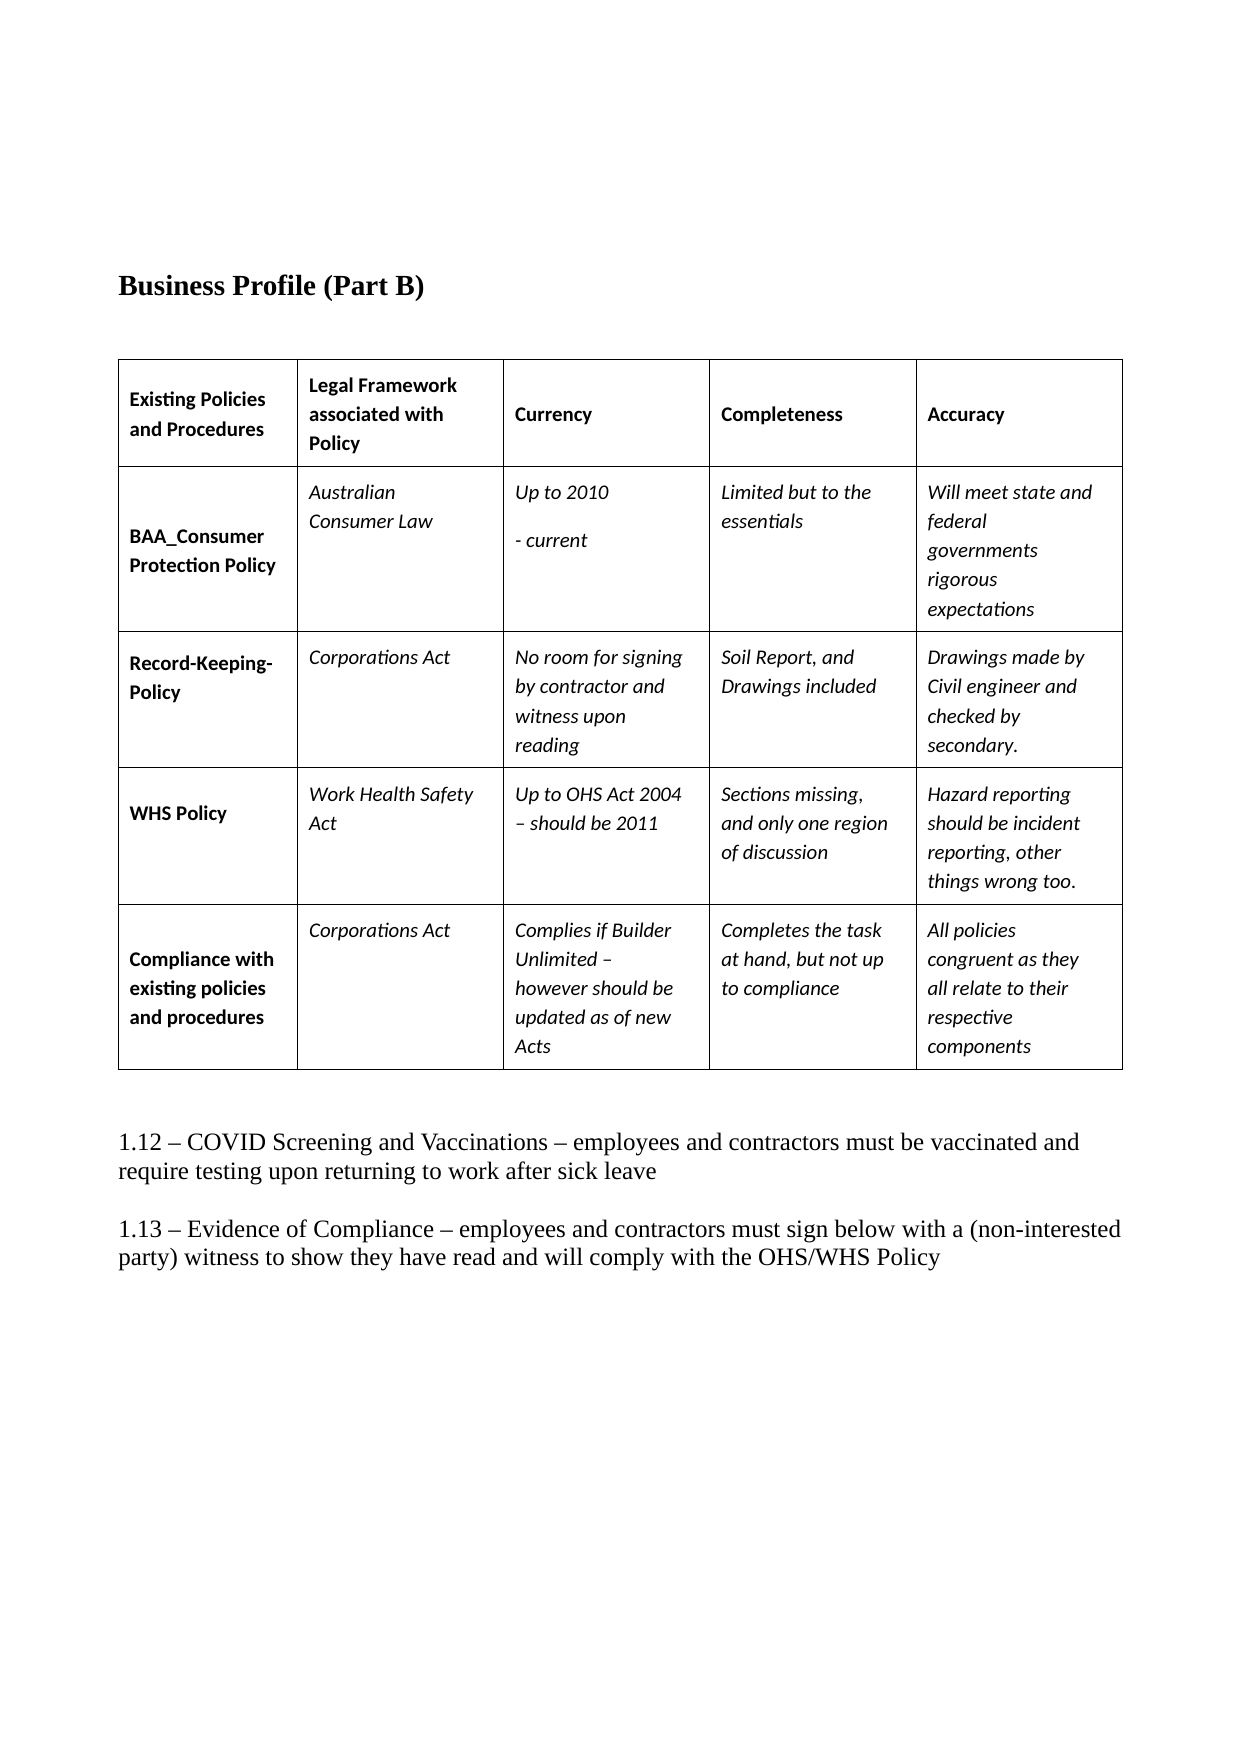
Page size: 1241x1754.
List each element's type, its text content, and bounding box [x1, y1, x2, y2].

table_cell Record-Keeping-Policy [119, 632, 297, 767]
table_header Legal Framework associated with Policy [298, 360, 503, 466]
table_header Completeness [710, 360, 916, 466]
table_cell Complies if Builder Unlimited – however should be updated as of new Acts [504, 905, 709, 1069]
table_cell Corporations Act [298, 632, 503, 767]
table_cell Hazard reporting should be incident reporting, other things wrong too. [917, 768, 1122, 903]
table_cell Up to 2010 - current [504, 467, 709, 631]
table_cell Work Health Safety Act [298, 768, 503, 903]
text 1.12 – COVID Screening and Vaccinations – employees and contractors must be vaccinated and require testing upon returning to work after sick leave [118, 1127, 1122, 1185]
table_cell BAA_Consumer Protection Policy [119, 467, 297, 631]
table_cell Limited but to the essentials [710, 467, 916, 631]
table_header Accuracy [917, 360, 1122, 466]
text Business Profile (Part B) [118, 268, 1122, 302]
table_cell Compliance with existing policies and procedures [119, 905, 297, 1069]
table_cell Drawings made by Civil engineer and checked by secondary. [917, 632, 1122, 767]
table_cell Will meet state and federal governments rigorous expectations [917, 467, 1122, 631]
table_cell WHS Policy [119, 768, 297, 903]
text 1.13 – Evidence of Compliance – employees and contractors must sign below with a (non-interested party) witness to show they have read and will comply with the OHS/WHS Policy [118, 1214, 1122, 1329]
table_cell All policies congruent as they all relate to their respective components [917, 905, 1122, 1069]
table_cell Australian Consumer Law [298, 467, 503, 631]
table_cell Completes the task at hand, but not up to compliance [710, 905, 916, 1069]
table_cell Soil Report, and Drawings included [710, 632, 916, 767]
table_cell Sections missing, and only one region of discussion [710, 768, 916, 903]
table_header Currency [504, 360, 709, 466]
table_cell Corporations Act [298, 905, 503, 1069]
table_cell Up to OHS Act 2004 – should be 2011 [504, 768, 709, 903]
table_header Existing Policies and Procedures [119, 360, 297, 466]
table_cell No room for signing by contractor and witness upon reading [504, 632, 709, 767]
